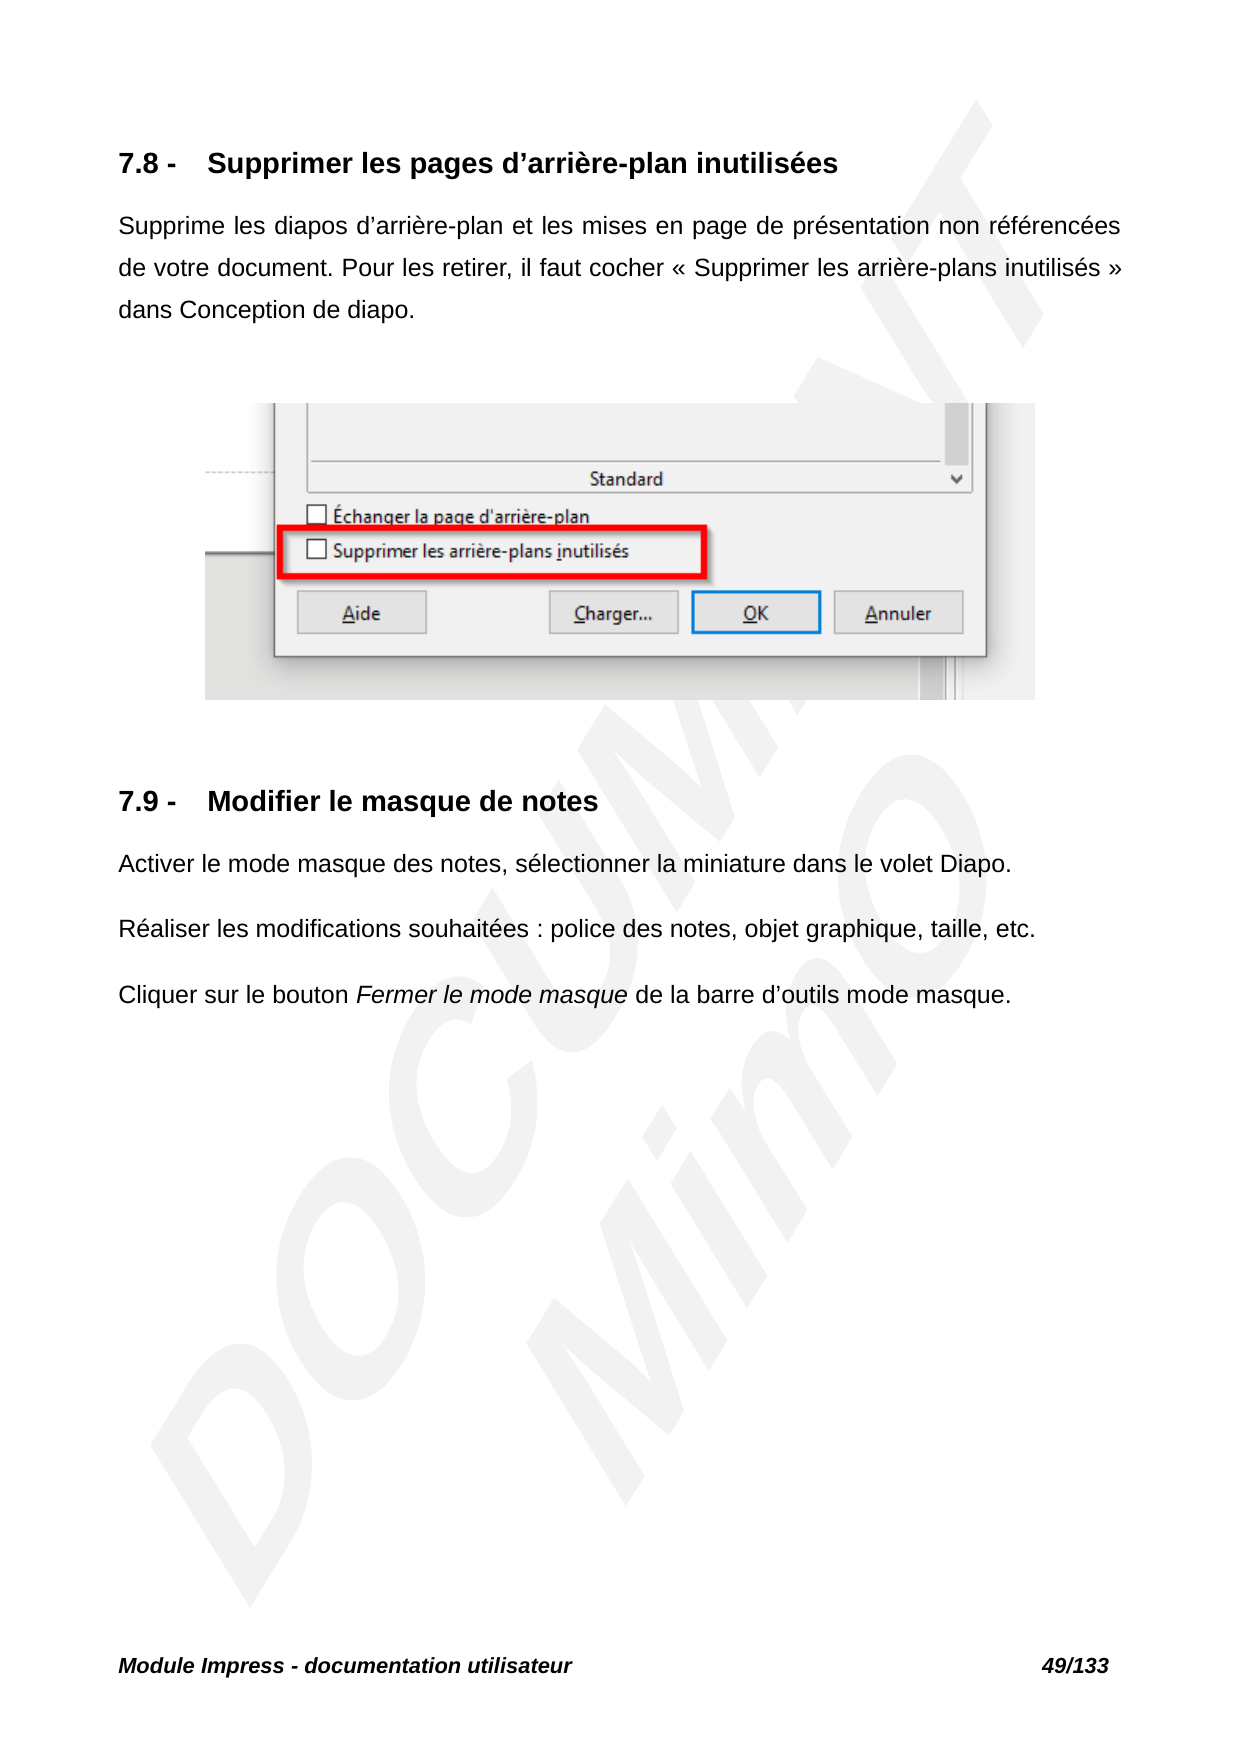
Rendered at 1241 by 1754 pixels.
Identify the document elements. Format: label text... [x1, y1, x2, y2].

subtitle Modifier le masque de notes [118, 785, 1122, 818]
text Activer le mode masque des notes, sélectionner la miniature dans le volet Diapo. [118, 850, 1122, 878]
text Réaliser les modifications souhaitées : police des notes, objet graphique, taille, etc. [118, 915, 1122, 943]
subtitle Supprimer les pages d’arrière-plan inutilisées [118, 147, 1122, 180]
text Cliquer sur le bouton Fermer le mode masque de la barre d’outils mode masque. [118, 981, 1122, 1009]
text Supprime les diapos d’arrière-plan et les mises en page de présentation non référencées de votre document. Pour les retirer, il faut cocher « Supprimer les arrière-plans inutilisés » dans Conception de diapo. [118, 212, 1122, 324]
picture [205, 403, 1035, 700]
